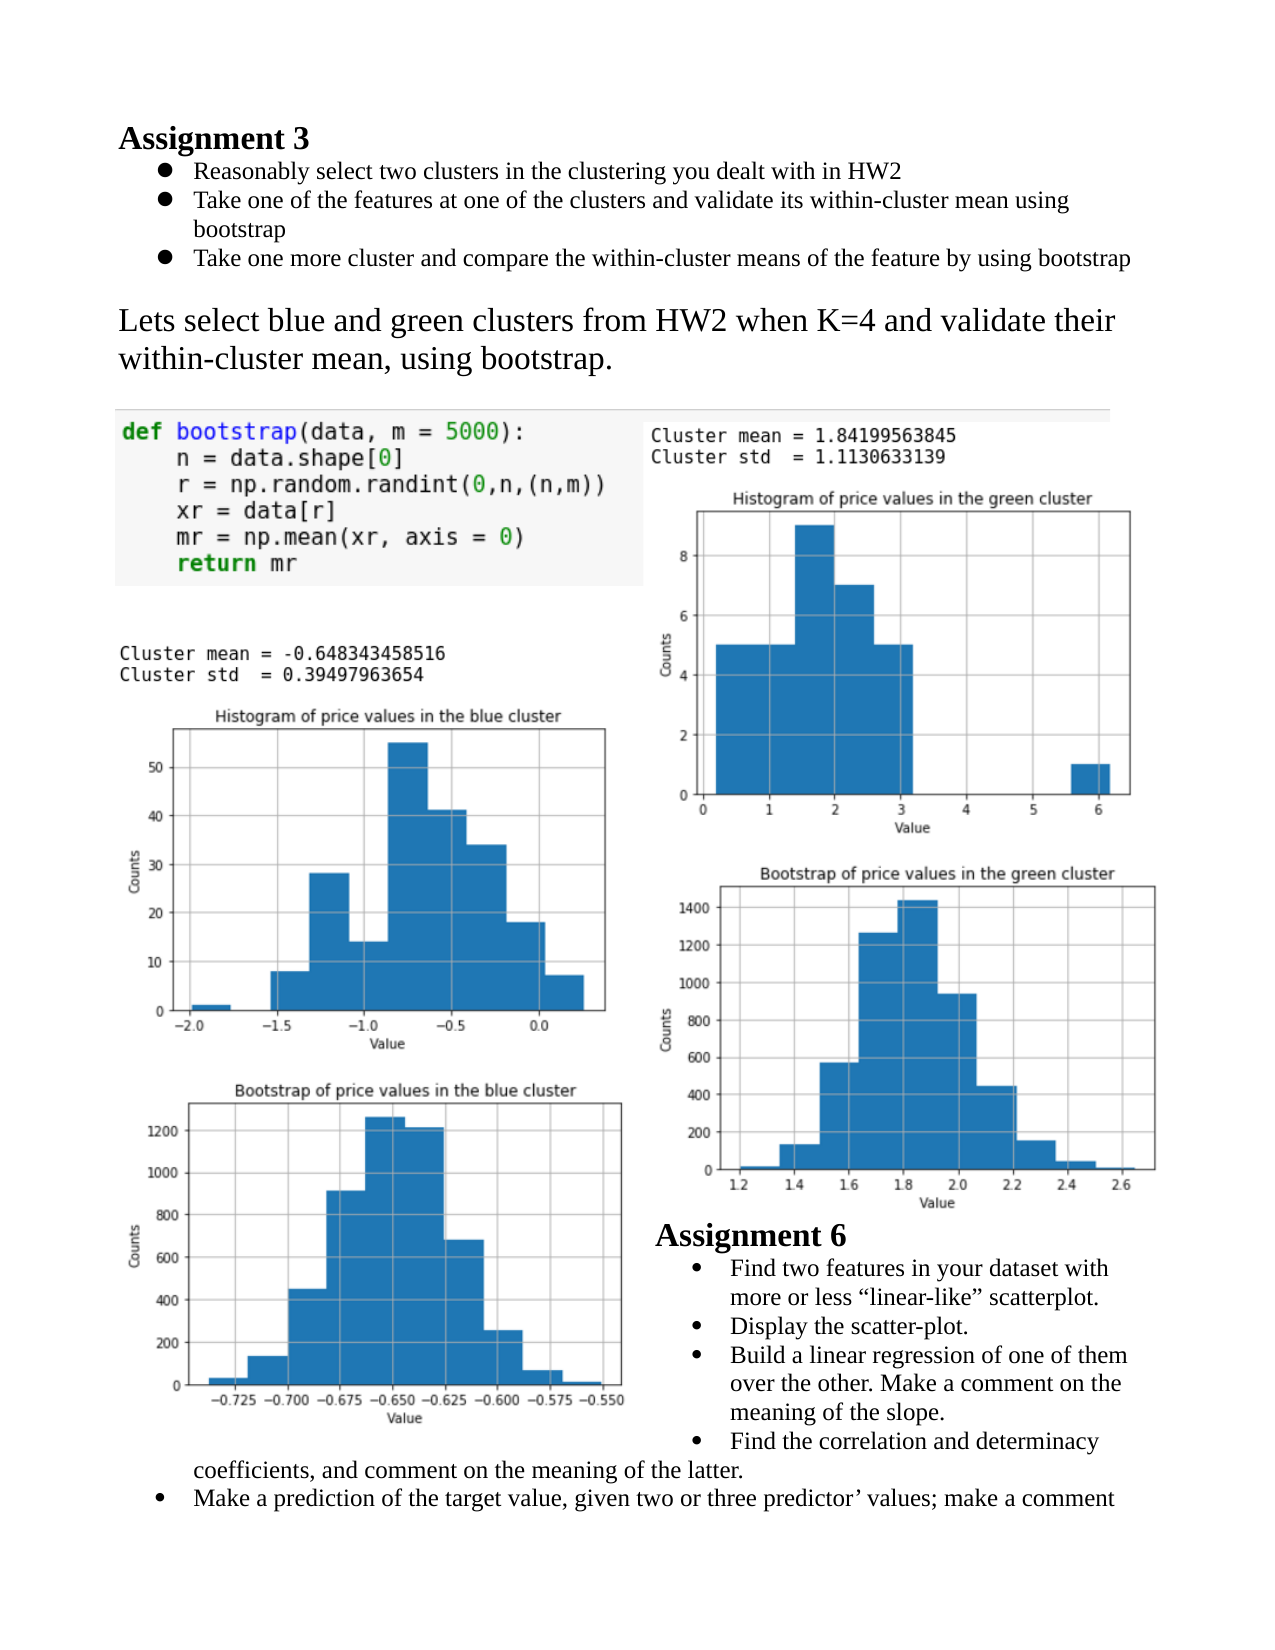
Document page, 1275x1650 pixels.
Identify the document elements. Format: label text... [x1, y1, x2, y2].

list Find two features in your dataset with more or less “linear-like” scatterplot. [655, 1253, 1157, 1311]
text Assignment 6 [655, 1216, 1157, 1253]
list Build a linear regression of one of them over the other. Make a comment on the meaning of the slope. [655, 1340, 1157, 1426]
list Reasonably select two clusters in the clustering you dealt with in HW2 [156, 156, 1157, 185]
text [118, 614, 643, 639]
list Make a prediction of the target value, given two or three predictor’ values; make a comment [156, 1483, 1157, 1512]
list Take one of the features at one of the clusters and validate its within-cluster mean using bootstrap [156, 185, 1157, 243]
list Find the correlation and determinacy coefficients, and comment on the meaning of the latter. [156, 1426, 1157, 1483]
text Assignment 3 [118, 118, 1157, 156]
list Take one more cluster and compare the within-cluster means of the feature by using bootstrap [156, 243, 1157, 271]
picture [115, 409, 1185, 1430]
list Display the scatter-plot. [655, 1311, 1157, 1340]
text Lets select blue and green clusters from HW2 when K=4 and validate their within-cluster mean, using bootstrap. [118, 300, 1157, 377]
